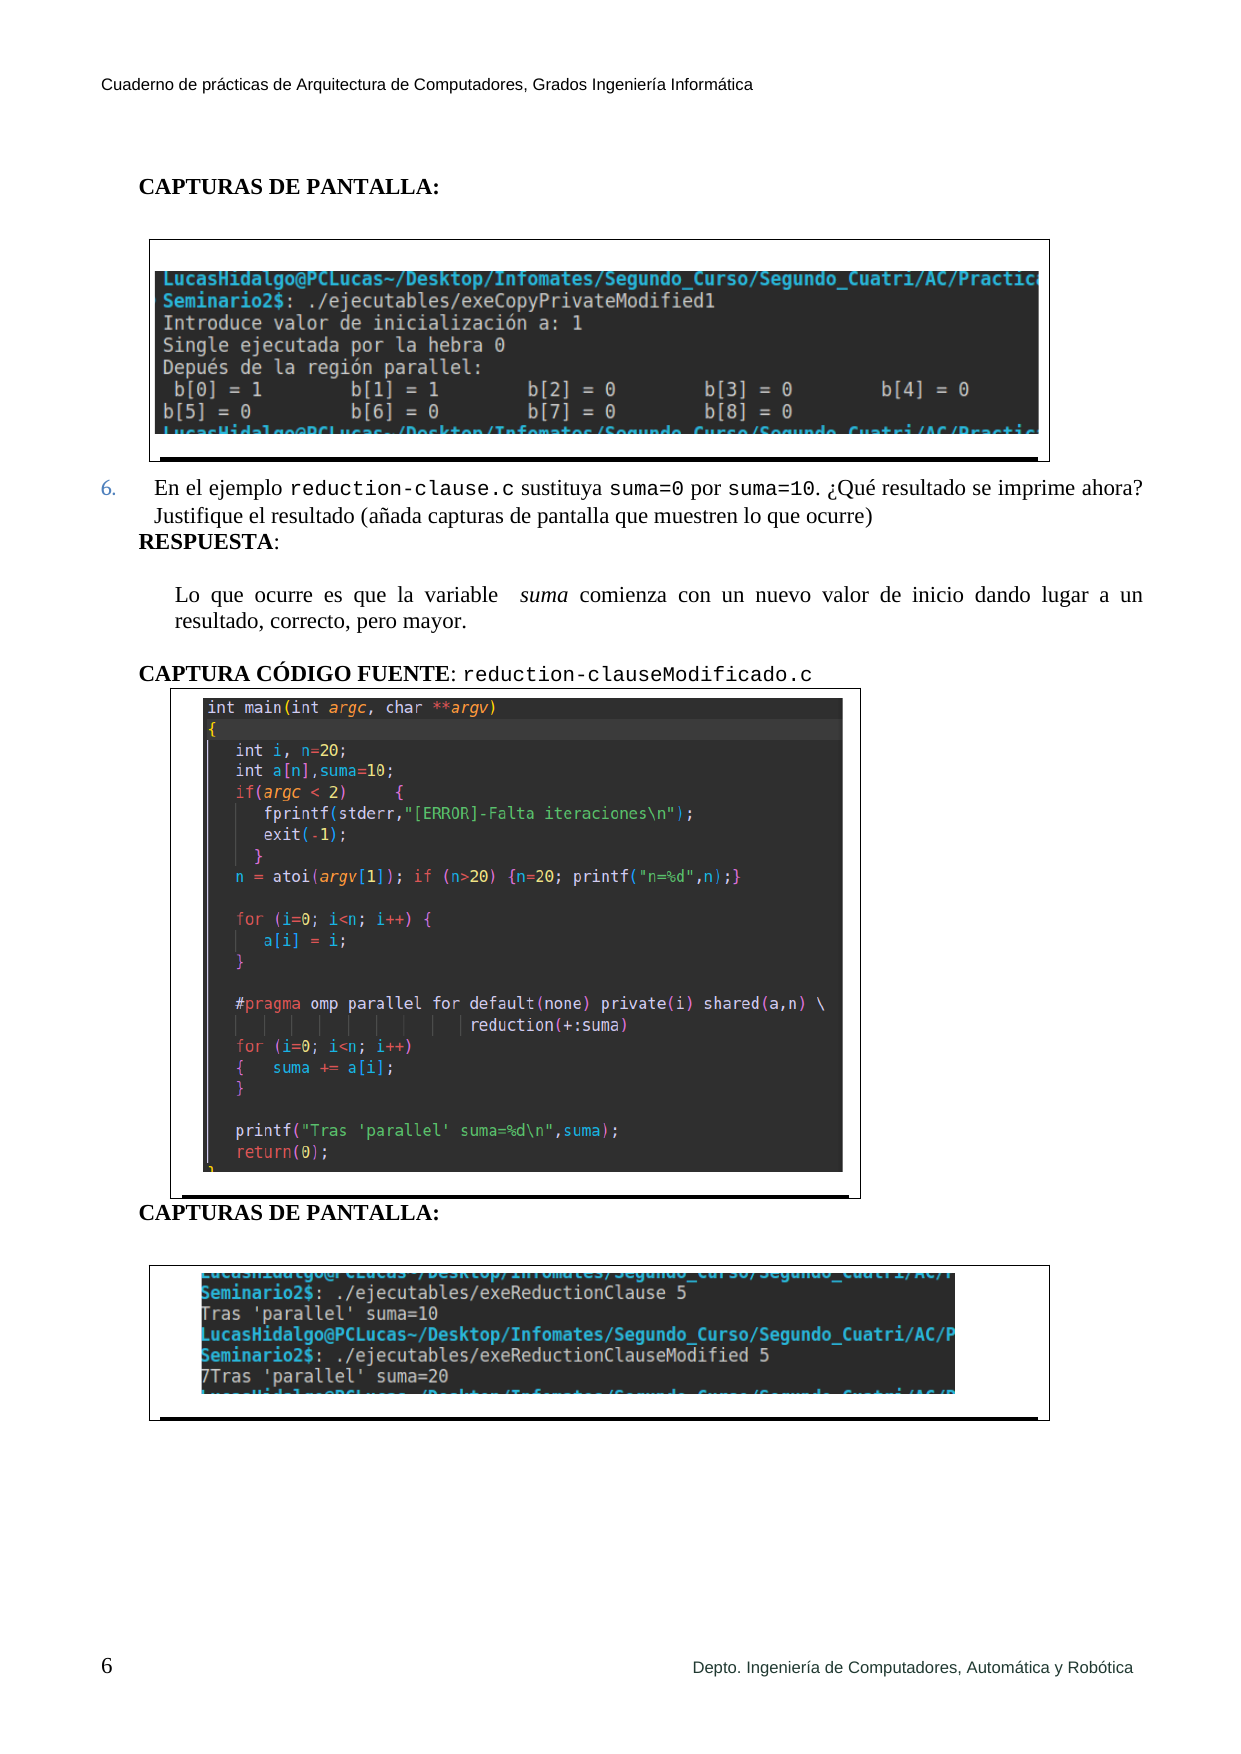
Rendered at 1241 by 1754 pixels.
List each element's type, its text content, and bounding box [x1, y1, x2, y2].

table_header [150, 1266, 1049, 1420]
text CAPTURAS DE PANTALLA: [138, 1199, 1143, 1226]
picture [201, 1273, 955, 1394]
text Lo que ocurre es que la variable suma comienza con un nuevo valor de inicio dando lugar a un resultado, correcto, pero mayor. [174, 581, 1143, 633]
text RESPUESTA: [138, 528, 1143, 554]
picture [203, 698, 843, 1172]
text CAPTURAS DE PANTALLA: [138, 173, 1143, 199]
picture [154, 271, 1039, 434]
table_header [171, 689, 860, 1198]
list En el ejemplo reduction-clause.c sustituya suma=0 por suma=10. ¿Qué resultado se imprime ahora? Justifique el resultado (añada capturas de pantalla que muestren lo que ocurre) [101, 474, 1143, 528]
table_header [150, 240, 1049, 461]
text CAPTURA CÓDIGO FUENTE: reduction-clauseModificado.c [138, 660, 1143, 687]
